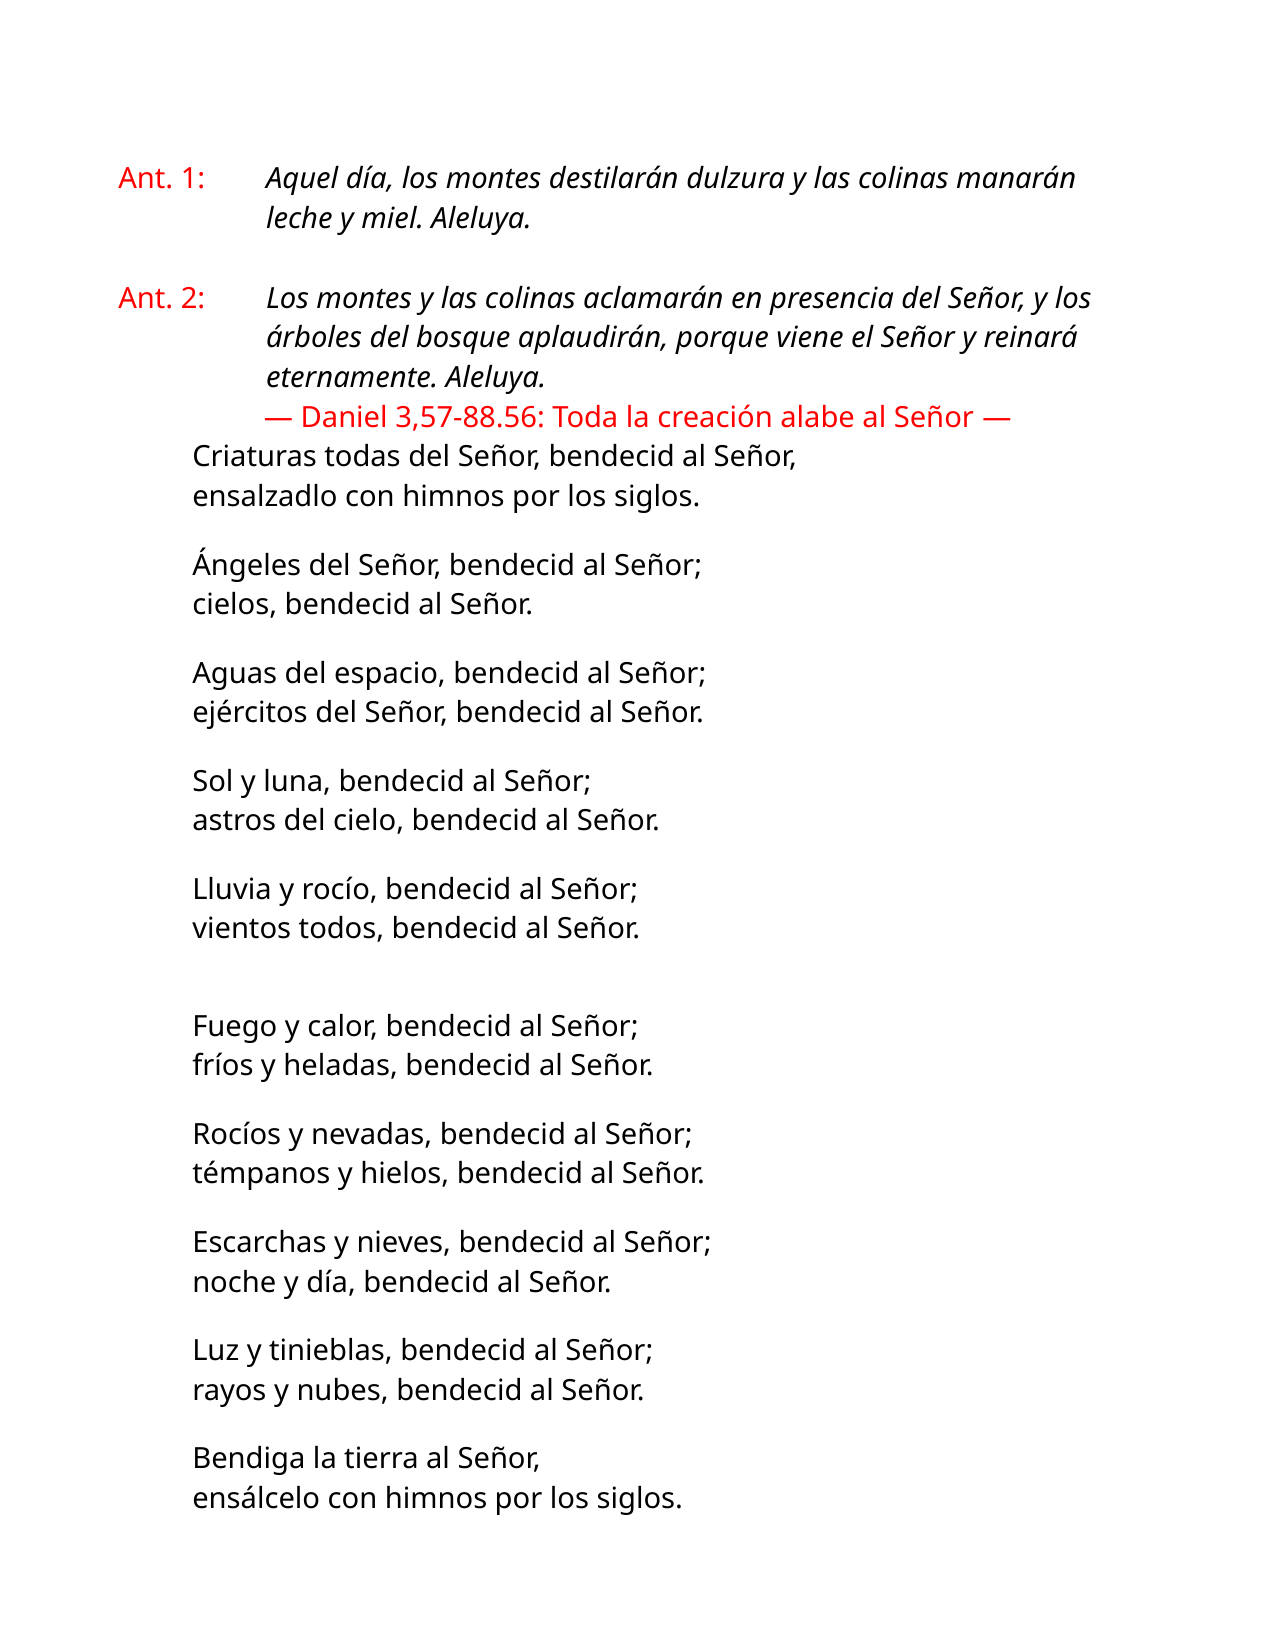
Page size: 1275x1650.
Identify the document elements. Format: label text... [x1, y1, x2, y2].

text Ángeles del Señor, bendecid al Señor; [118, 544, 1157, 583]
text ensalzadlo con himnos por los siglos. [118, 475, 1157, 515]
text Criaturas todas del Señor, bendecid al Señor, [118, 436, 1157, 475]
text témpanos y hielos, bendecid al Señor. [118, 1153, 1157, 1192]
text Fuego y calor, bendecid al Señor; [118, 1005, 1157, 1045]
text rayos y nubes, bendecid al Señor. [118, 1369, 1157, 1409]
text — Daniel 3,57-88.56: Toda la creación alabe al Señor — [118, 396, 1157, 436]
text Aguas del espacio, bendecid al Señor; [118, 652, 1157, 692]
text Sol y luna, bendecid al Señor; [118, 760, 1157, 800]
text Rocíos y nevadas, bendecid al Señor; [118, 1113, 1157, 1153]
text Lluvia y rocío, bendecid al Señor; [118, 868, 1157, 908]
text Luz y tinieblas, bendecid al Señor; [118, 1329, 1157, 1369]
text ejércitos del Señor, bendecid al Señor. [118, 692, 1157, 731]
text Ant. 1: Aquel día, los montes destilarán dulzura y las colinas manarán leche y miel. Aleluya. [118, 158, 1157, 237]
text Ant. 2: Los montes y las colinas aclamarán en presencia del Señor, y los árboles del bosque aplaudirán, porque viene el Señor y reinará eternamente. Aleluya. [118, 277, 1157, 396]
text Escarchas y nieves, bendecid al Señor; [118, 1221, 1157, 1261]
text vientos todos, bendecid al Señor. [118, 908, 1157, 947]
text fríos y heladas, bendecid al Señor. [118, 1045, 1157, 1084]
text noche y día, bendecid al Señor. [118, 1261, 1157, 1301]
text Bendiga la tierra al Señor, [118, 1437, 1157, 1477]
text astros del cielo, bendecid al Señor. [118, 800, 1157, 839]
text cielos, bendecid al Señor. [118, 583, 1157, 623]
text ensálcelo con himnos por los siglos. [118, 1477, 1157, 1517]
